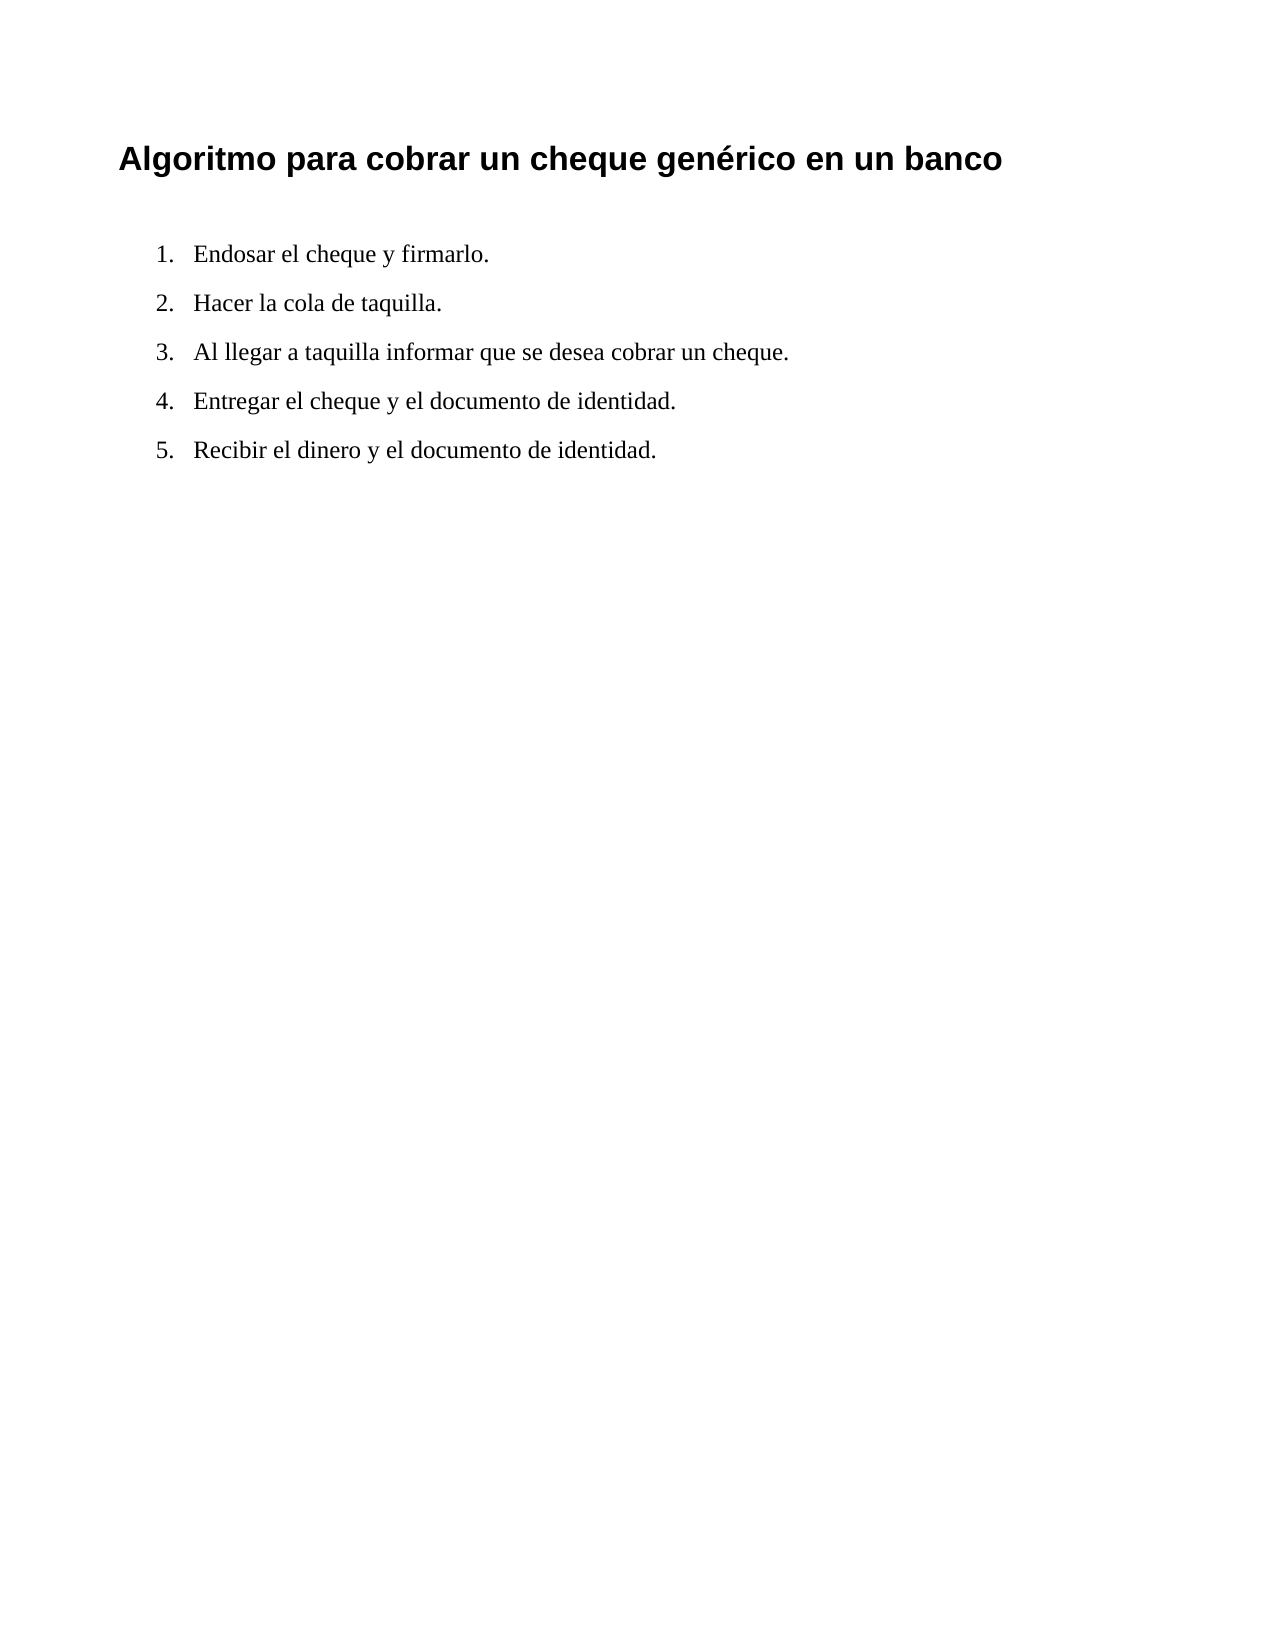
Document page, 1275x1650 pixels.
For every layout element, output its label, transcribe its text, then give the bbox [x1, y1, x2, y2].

list Endosar el cheque y firmarlo. [156, 239, 1157, 268]
list Recibir el dinero y el documento de identidad. [156, 435, 1157, 464]
list Entregar el cheque y el documento de identidad. [156, 386, 1157, 415]
list Al llegar a taquilla informar que se desea cobrar un cheque. [156, 337, 1157, 366]
list Hacer la cola de taquilla. [156, 288, 1157, 317]
subtitle Algoritmo para cobrar un cheque genérico en un banco [118, 139, 1157, 178]
